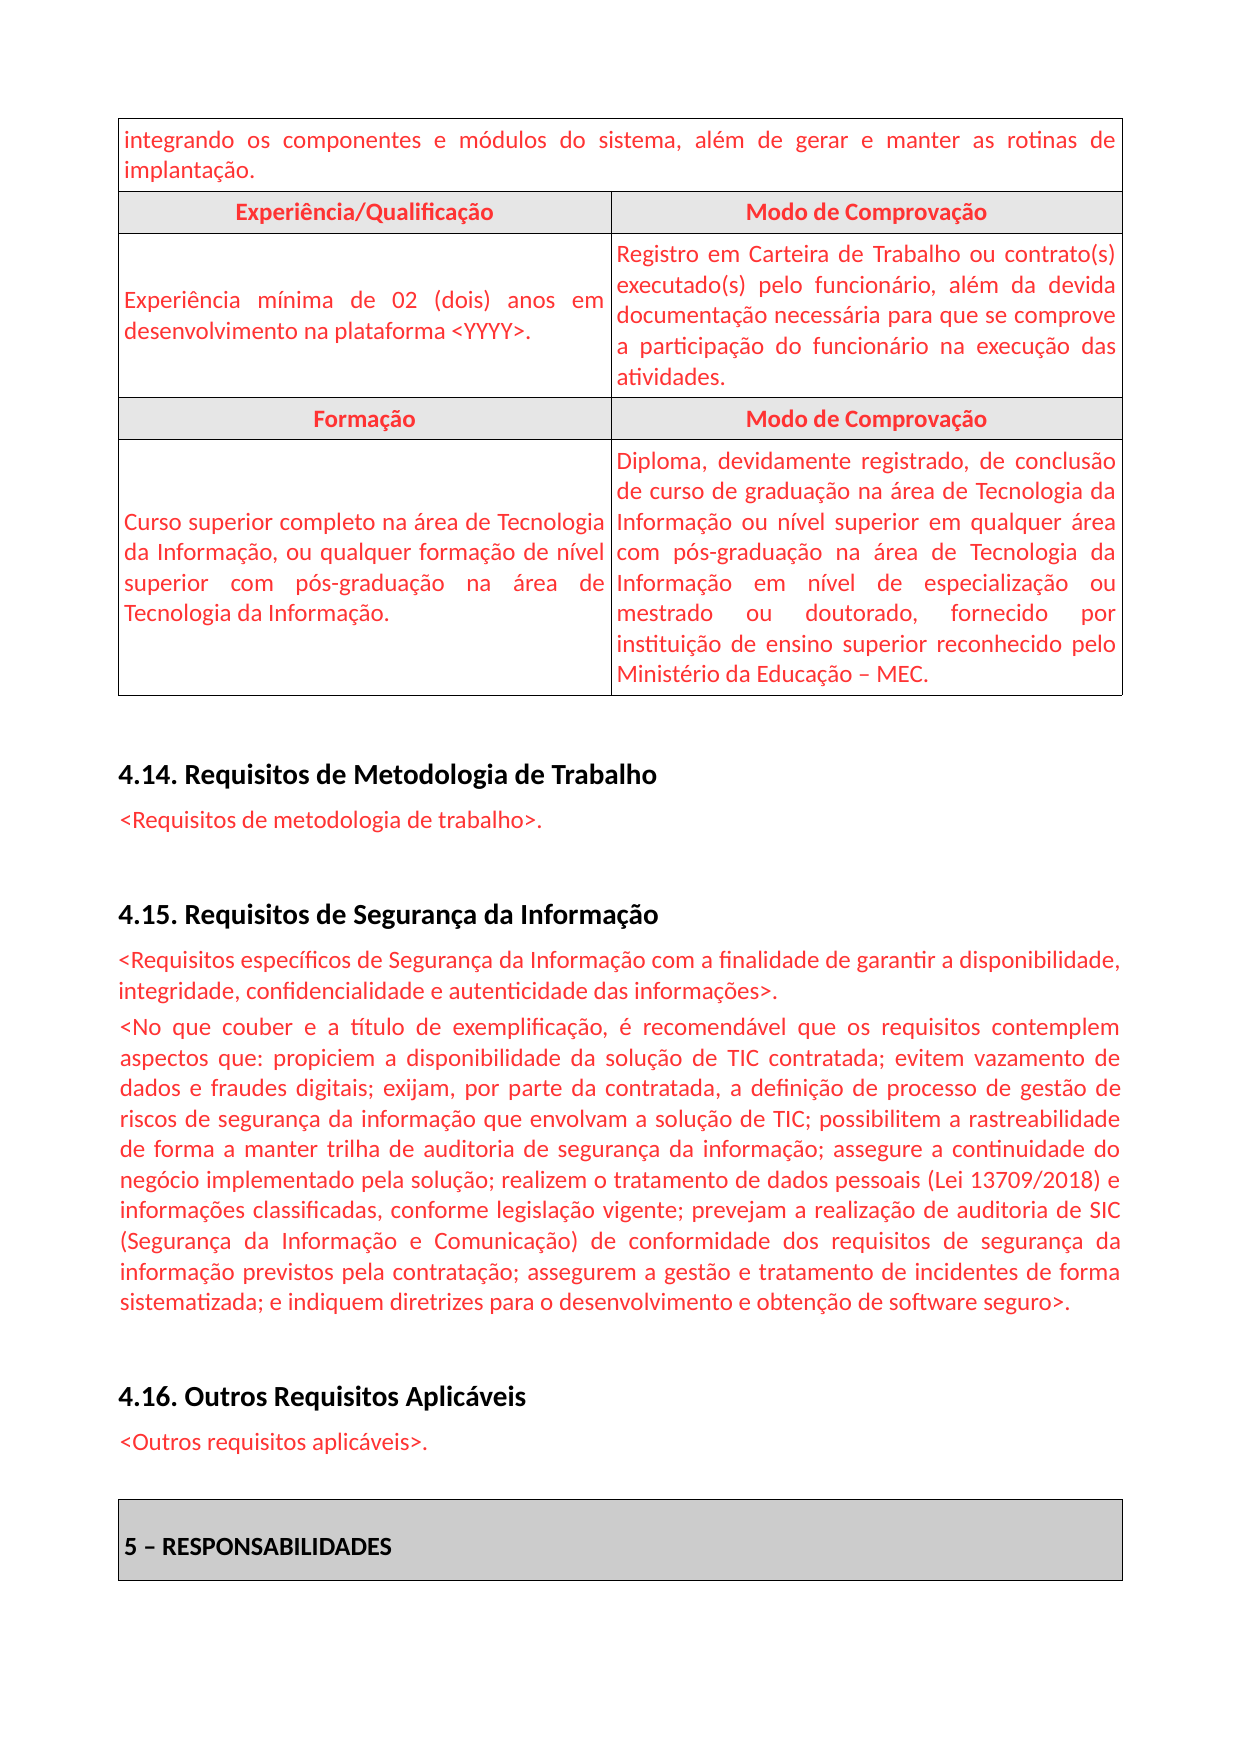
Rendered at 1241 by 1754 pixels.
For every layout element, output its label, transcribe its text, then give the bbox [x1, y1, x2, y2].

table_cell Modo de Comprovação [612, 398, 1122, 439]
text <Outros requisitos aplicáveis>. [119, 1426, 1122, 1457]
table_cell Modo de Comprovação [612, 192, 1122, 233]
text <No que couber e a título de exemplificação, é recomendável que os requisitos contemplem aspectos que: propiciem a disponibilidade da solução de TIC contratada; evitem vazamento de dados e fraudes digitais; exijam, por parte da contratada, a definição de processo de gestão de riscos de segurança da informação que envolvam a solução de TIC; possibilitem a rastreabilidade de forma a manter trilha de auditoria de segurança da informação; assegure a continuidade do negócio implementado pela solução; realizem o tratamento de dados pessoais (Lei 13709/2018) e informações classificadas, conforme legislação vigente; prevejam a realização de auditoria de SIC (Segurança da Informação e Comunicação) de conformidade dos requisitos de segurança da informação previstos pela contratação; assegurem a gestão e tratamento de incidentes de forma sistematizada; e indiquem diretrizes para o desenvolvimento e obtenção de software seguro>. [119, 1012, 1122, 1317]
table_cell Curso superior completo na área de Tecnologia da Informação, ou qualquer formação de nível superior com pós-graduação na área de Tecnologia da Informação. [119, 440, 611, 695]
subtitle 4.14. Requisitos de Metodologia de Trabalho [118, 756, 1122, 792]
table_cell integrando os componentes e módulos do sistema, além de gerar e manter as rotinas de implantação. [119, 119, 1122, 191]
subtitle 4.15. Requisitos de Segurança da Informação [118, 896, 1122, 932]
table_cell Formação [119, 398, 611, 439]
table_cell Diploma, devidamente registrado, de conclusão de curso de graduação na área de Tecnologia da Informação ou nível superior em qualquer área com pós-graduação na área de Tecnologia da Informação em nível de especialização ou mestrado ou doutorado, fornecido por instituição de ensino superior reconhecido pelo Ministério da Educação – MEC. [612, 440, 1122, 695]
table_cell Experiência/Qualificação [119, 192, 611, 233]
table_cell Experiência mínima de 02 (dois) anos em desenvolvimento na plataforma <YYYY>. [119, 234, 611, 397]
table_cell Registro em Carteira de Trabalho ou contrato(s) executado(s) pelo funcionário, além da devida documentação necessária para que se comprove a participação do funcionário na execução das atividades. [612, 234, 1122, 397]
text <Requisitos de metodologia de trabalho>. [119, 804, 1122, 835]
subtitle 4.16. Outros Requisitos Aplicáveis [118, 1378, 1122, 1414]
table_header 5 – RESPONSABILIDADES [119, 1500, 1122, 1580]
text <Requisitos específicos de Segurança da Informação com a finalidade de garantir a disponibilidade, integridade, confidencialidade e autenticidade das informações>. [118, 944, 1122, 1006]
